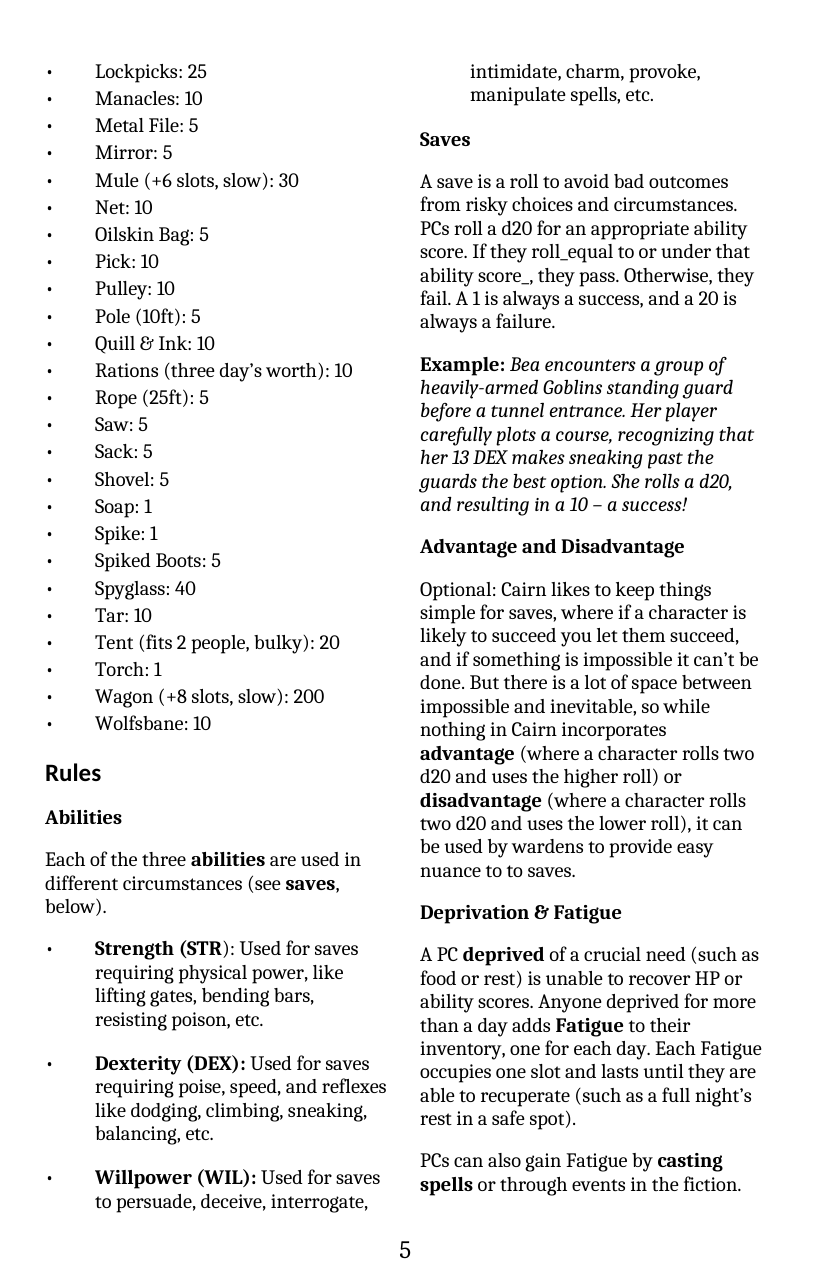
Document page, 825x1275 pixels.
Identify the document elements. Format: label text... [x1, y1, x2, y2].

list Oilskin Bag: 5 [45, 223, 390, 247]
text Abilities [45, 806, 390, 829]
list Spiked Boots: 5 [45, 549, 390, 573]
list Mule (+6 slots, slow): 30 [45, 169, 390, 192]
list Willpower (WIL): Used for saves to persuade, deceive, interrogate, [45, 1166, 390, 1213]
list Strength (STR): Used for saves requiring physical power, like lifting gates, bending bars, resisting poison, etc. [45, 937, 390, 1031]
list Mirror: 5 [45, 142, 390, 165]
list Pulley: 10 [45, 277, 390, 301]
text Optional: Cairn likes to keep things simple for saves, where if a character is likely to succeed you let them succeed, and if something is impossible it can’t be done. But there is a lot of space between impossible and inevitable, so while nothing in Cairn incorporates advantage (where a character rolls two d20 and uses the higher roll) or disadvantage (where a character rolls two d20 and uses the lower roll), it can be used by wardens to provide easy nuance to to saves. [420, 578, 765, 882]
list Lockpicks: 25 [45, 60, 390, 83]
text PCs can also gain Fatigue by casting spells or through events in the fiction. [420, 1149, 765, 1196]
list Wagon (+8 slots, slow): 200 [45, 685, 390, 709]
list Shovel: 5 [45, 468, 390, 491]
subtitle Rules [45, 757, 390, 787]
list Pole (10ft): 5 [45, 305, 390, 328]
list Metal File: 5 [45, 114, 390, 138]
list Torch: 1 [45, 658, 390, 682]
list Spyglass: 40 [45, 577, 390, 600]
text Saves [420, 128, 765, 151]
list Manacles: 10 [45, 87, 390, 111]
list Wolfsbane: 10 [45, 712, 390, 736]
text Each of the three abilities are used in different circumstances (see saves, below). [45, 848, 390, 918]
text A PC deprived of a crucial need (such as food or rest) is unable to recover HP or ability scores. Anyone deprived for more than a day adds Fatigue to their inventory, one for each day. Each Fatigue occupies one slot and lasts until they are able to recuperate (such as a full night’s rest in a safe spot). [420, 943, 765, 1131]
list Sack: 5 [45, 441, 390, 464]
list Net: 10 [45, 196, 390, 219]
list Tar: 10 [45, 604, 390, 627]
list intimidate, charm, provoke, manipulate spells, etc. [420, 60, 765, 107]
text A save is a roll to avoid bad outcomes from risky choices and circumstances. PCs roll a d20 for an appropriate ability score. If they roll_equal to or under that ability score_, they pass. Otherwise, they fail. A 1 is always a success, and a 20 is always a failure. [420, 170, 765, 334]
list Pick: 10 [45, 250, 390, 274]
list Quill & Ink: 10 [45, 332, 390, 355]
text Deprivation & Fatigue [420, 901, 765, 924]
list Saw: 5 [45, 413, 390, 437]
list Soap: 1 [45, 495, 390, 518]
list Dexterity (DEX): Used for saves requiring poise, speed, and reflexes like dodging, climbing, sneaking, balancing, etc. [45, 1052, 390, 1146]
list Spike: 1 [45, 522, 390, 546]
list Rations (three day’s worth): 10 [45, 359, 390, 382]
text Example: Bea encounters a group of heavily-armed Goblins standing guard before a tunnel entrance. Her player carefully plots a course, recognizing that her 13 DEX makes sneaking past the guards the best option. She rolls a d20, and resulting in a 10 – a success! [420, 353, 765, 517]
list Rope (25ft): 5 [45, 386, 390, 410]
list Tent (fits 2 people, bulky): 20 [45, 631, 390, 654]
text Advantage and Disadvantage [420, 536, 765, 559]
